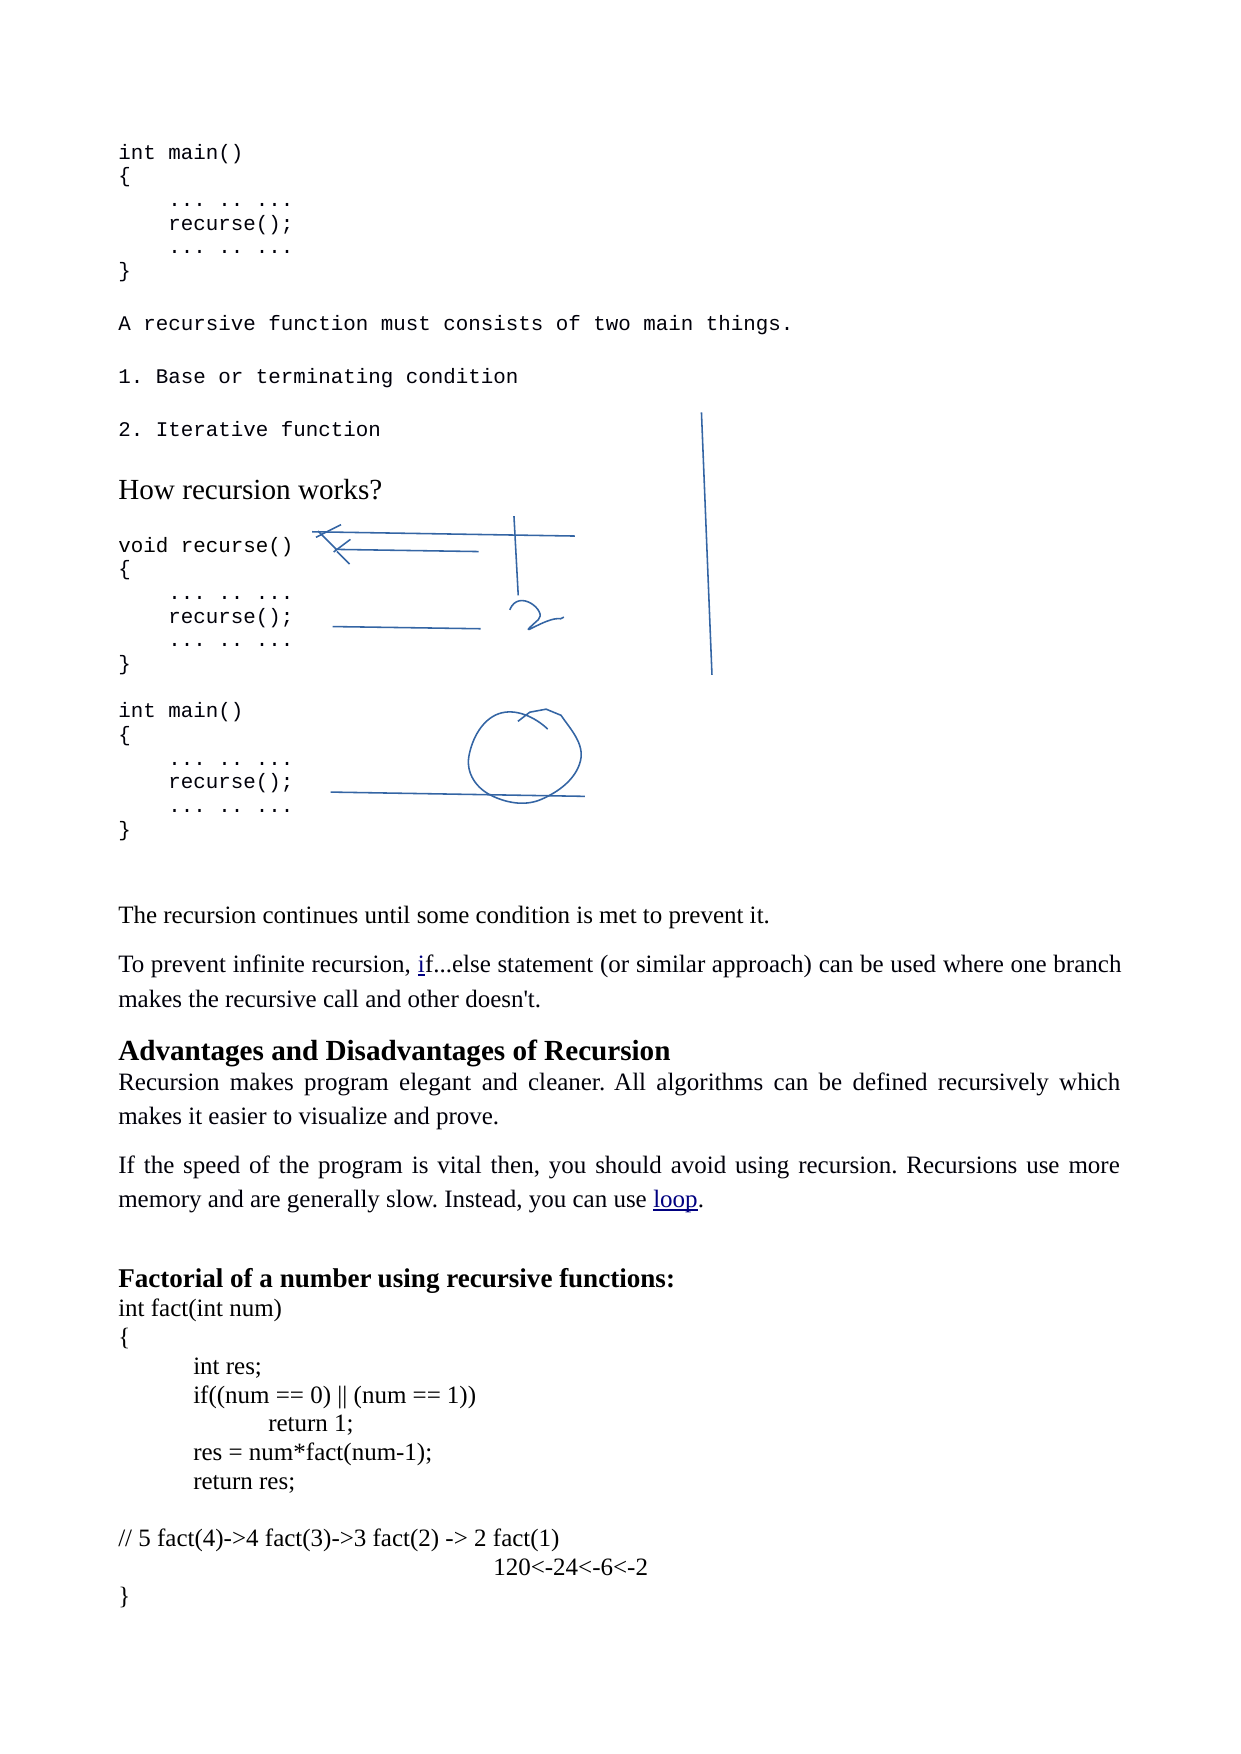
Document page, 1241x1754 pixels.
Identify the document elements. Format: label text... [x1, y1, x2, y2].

text Factorial of a number using recursive functions: [118, 1262, 1122, 1293]
subtitle Advantages and Disadvantages of Recursion [118, 1033, 1122, 1067]
text if((num == 0) || (num == 1)) [118, 1380, 1122, 1408]
text [554, 771, 1122, 795]
text { [118, 724, 481, 748]
text [711, 606, 1122, 629]
text [709, 558, 1122, 582]
text [518, 558, 707, 582]
text 1. Base or terminating condition [118, 366, 1122, 390]
text { [118, 165, 1122, 189]
text The recursion continues until some condition is met to prevent it. [118, 900, 1122, 929]
text ... .. ... [118, 236, 1122, 260]
text ... .. ... [118, 795, 1122, 818]
text To prevent infinite recursion, if...else statement (or similar approach) can be used where one branch makes the recursive call and other doesn't. [118, 949, 1122, 1013]
text 2. Iterative function [118, 419, 701, 443]
text [578, 748, 1122, 771]
text [569, 724, 1122, 748]
text If the speed of the program is vital then, you should avoid using recursion. Recursions use more memory and are generally slow. Instead, you can use loop. [118, 1150, 1122, 1213]
text ... .. ... [118, 748, 469, 771]
text [516, 535, 706, 558]
text } [118, 653, 1122, 677]
text ... .. ... [118, 189, 1122, 213]
text Recursion makes program elegant and cleaner. All algorithms can be defined recursively which makes it easier to visualize and prove. [118, 1067, 1122, 1130]
subtitle How recursion works? [118, 472, 704, 506]
text int fact(int num) [118, 1293, 1122, 1322]
text [325, 535, 515, 558]
text return res; [118, 1466, 1122, 1495]
text ... .. ... [118, 582, 708, 606]
text int main() [118, 700, 1122, 724]
text } [118, 818, 1122, 842]
text res = num*fact(num-1); [118, 1437, 1122, 1466]
text A recursive function must consists of two main things. [118, 313, 1122, 337]
text return 1; [118, 1408, 1122, 1437]
text [534, 606, 709, 629]
text [471, 771, 574, 794]
text { [118, 558, 516, 582]
text [711, 629, 1122, 653]
text ... .. ... [118, 629, 710, 653]
subtitle [705, 472, 1122, 506]
text recurse(); [118, 771, 483, 795]
text [703, 419, 1122, 443]
text recurse(); [118, 213, 1122, 236]
text void recurse() [118, 535, 341, 558]
text int res; [118, 1351, 1122, 1380]
text [473, 724, 579, 748]
text [470, 748, 580, 771]
text recurse(); [118, 606, 539, 629]
text // 5 fact(4)->4 fact(3)->3 fact(2) -> 2 fact(1) [118, 1523, 1122, 1552]
text 120<-24<-6<-2 [118, 1552, 1122, 1581]
text int main() [118, 142, 1122, 165]
text [710, 582, 1122, 606]
text } [118, 1581, 1122, 1610]
text { [118, 1322, 1122, 1351]
text } [118, 260, 1122, 284]
text [708, 535, 1122, 558]
